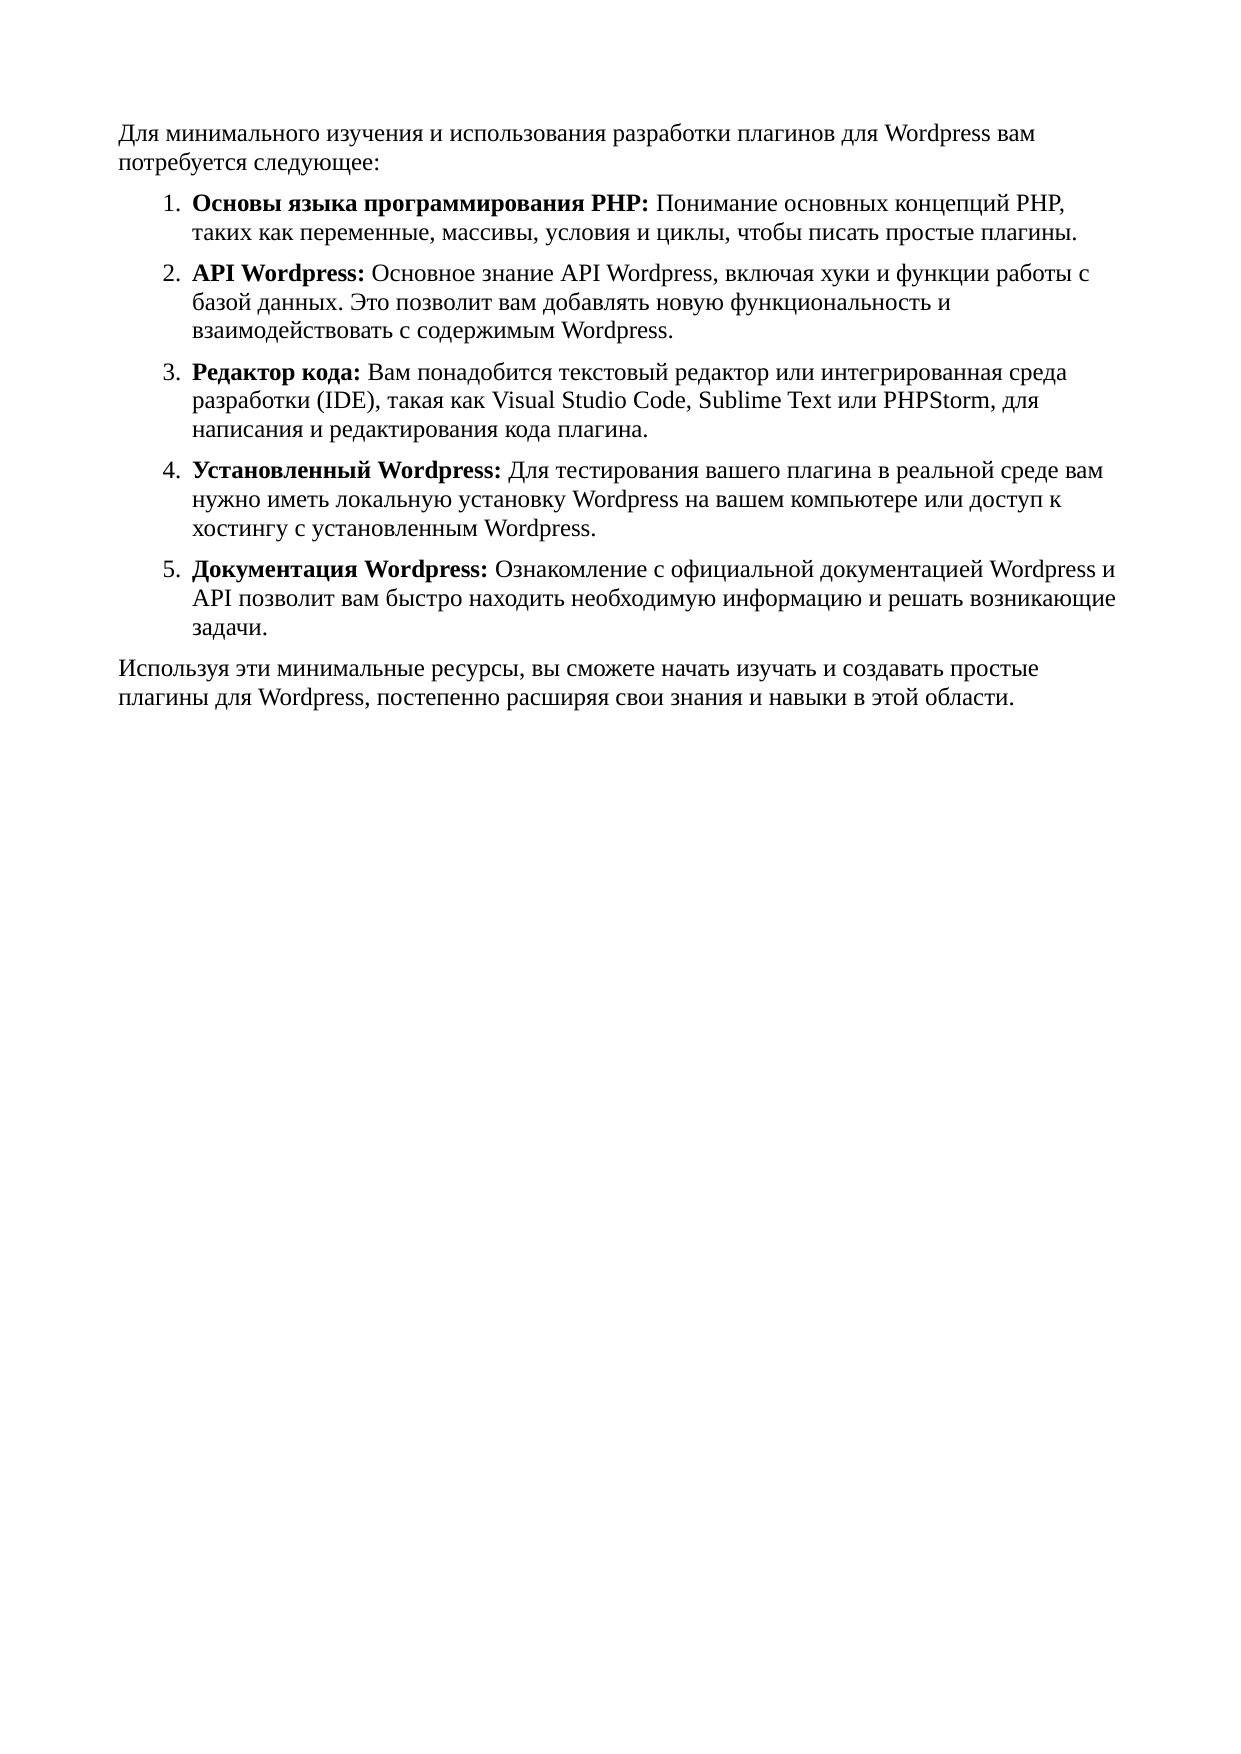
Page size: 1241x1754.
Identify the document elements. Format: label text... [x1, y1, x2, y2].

list Документация Wordpress: Ознакомление с официальной документацией Wordpress и API позволит вам быстро находить необходимую информацию и решать возникающие задачи. [162, 554, 1122, 641]
text Используя эти минимальные ресурсы, вы сможете начать изучать и создавать простые плагины для Wordpress, постепенно расширяя свои знания и навыки в этой области. [118, 653, 1122, 711]
list Установленный Wordpress: Для тестирования вашего плагина в реальной среде вам нужно иметь локальную установку Wordpress на вашем компьютере или доступ к хостингу с установленным Wordpress. [162, 456, 1122, 542]
list Основы языка программирования PHP: Понимание основных концепций PHP, таких как переменные, массивы, условия и циклы, чтобы писать простые плагины. [162, 188, 1122, 246]
list API Wordpress: Основное знание API Wordpress, включая хуки и функции работы с базой данных. Это позволит вам добавлять новую функциональность и взаимодействовать с содержимым Wordpress. [162, 258, 1122, 344]
list Редактор кода: Вам понадобится текстовый редактор или интегрированная среда разработки (IDE), такая как Visual Studio Code, Sublime Text или PHPStorm, для написания и редактирования кода плагина. [162, 357, 1122, 443]
text Для минимального изучения и использования разработки плагинов для Wordpress вам потребуется следующее: [118, 118, 1122, 176]
